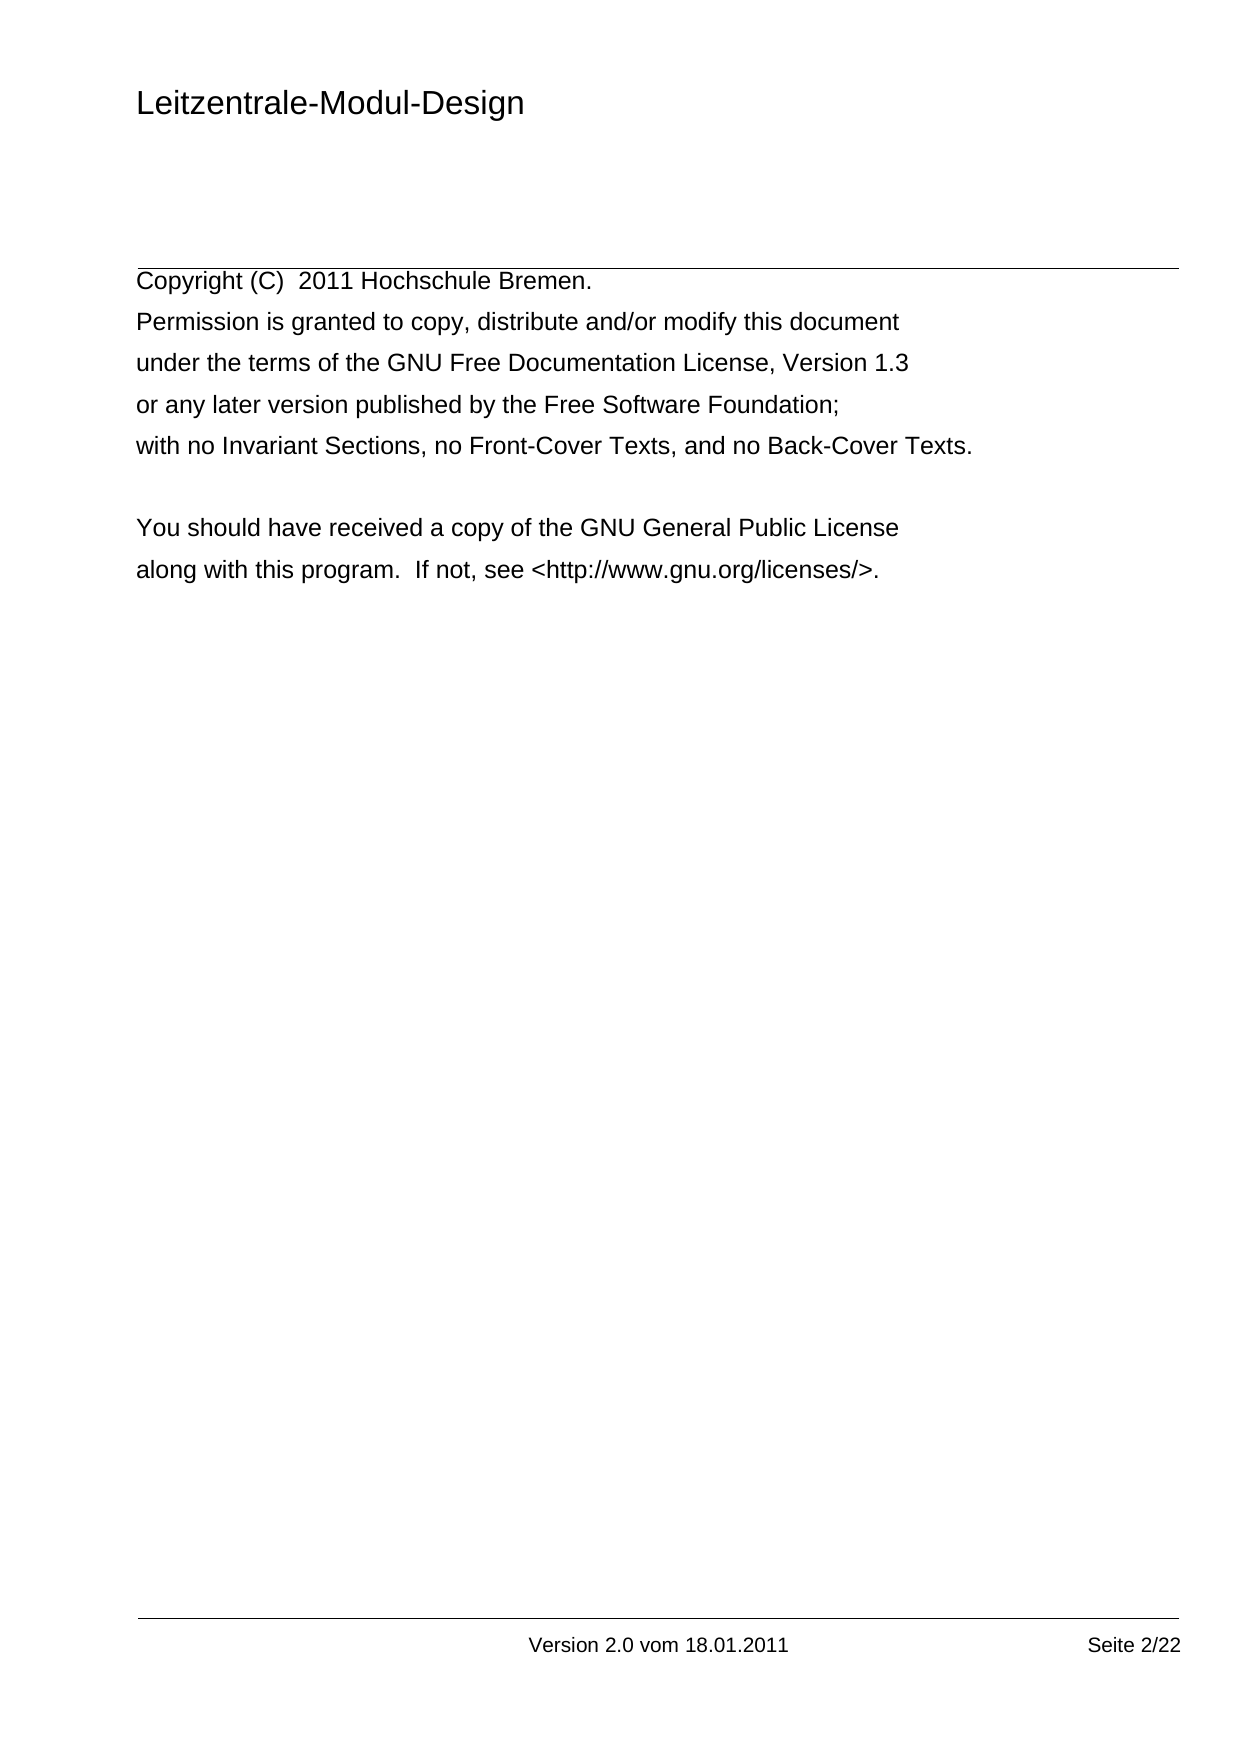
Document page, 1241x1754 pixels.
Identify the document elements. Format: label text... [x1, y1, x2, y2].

text with no Invariant Sections, no Front-Cover Texts, and no Back-Cover Texts. [136, 431, 1181, 459]
text Permission is granted to copy, distribute and/or modify this document [136, 307, 1181, 336]
text under the terms of the GNU Free Documentation License, Version 1.3 [136, 348, 1181, 377]
text Copyright (C) 2011 Hochschule Bremen. [279, 289, 1181, 294]
text along with this program. If not, see <http://www.gnu.org/licenses/>. [136, 554, 1181, 583]
text You should have received a copy of the GNU General Public License [136, 513, 1181, 542]
text or any later version published by the Free Software Foundation; [136, 389, 1181, 418]
